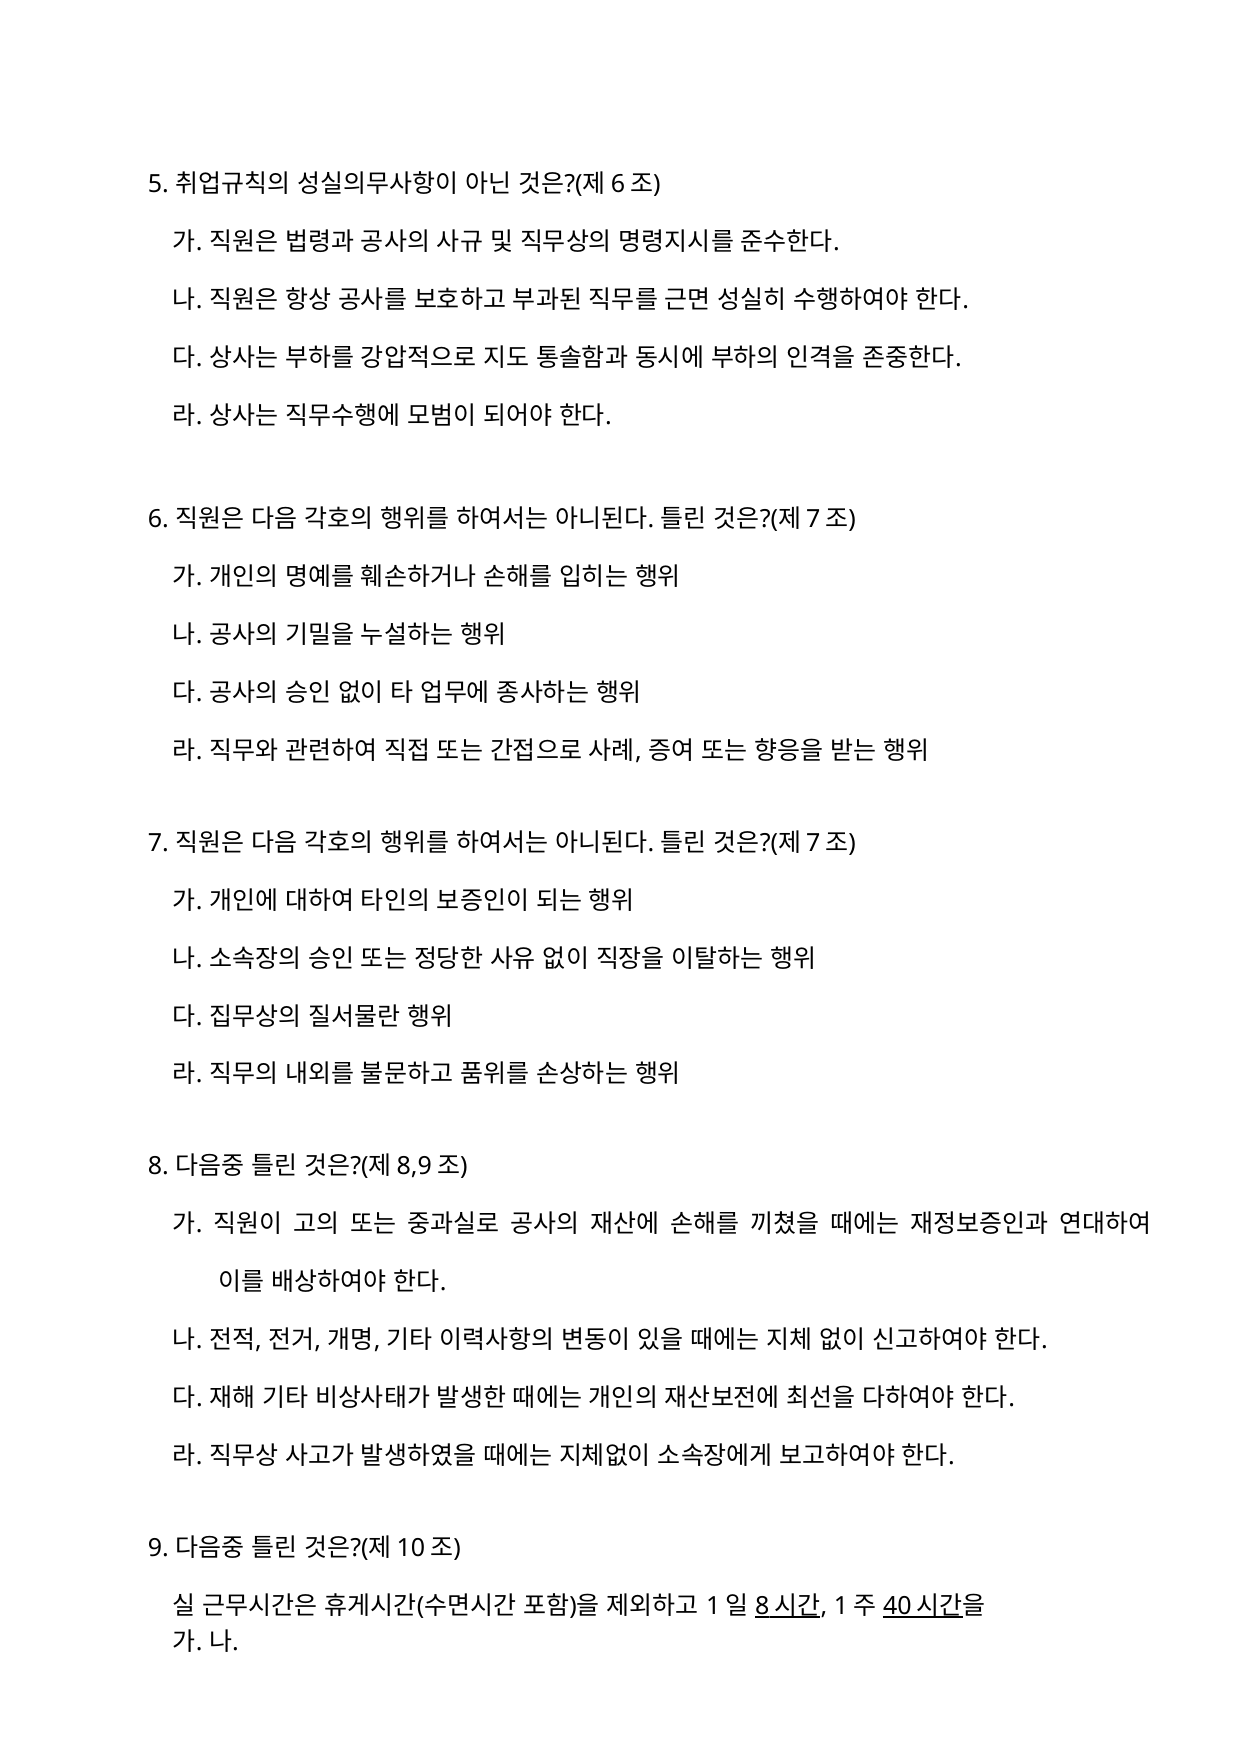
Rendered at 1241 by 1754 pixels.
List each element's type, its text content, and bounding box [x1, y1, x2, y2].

text 가. 직원은 법령과 공사의 사규 및 직무상의 명령지시를 준수한다. [173, 221, 1152, 258]
text 다. 상사는 부하를 강압적으로 지도 통솔함과 동시에 부하의 인격을 존중한다. [173, 337, 1152, 373]
text 6. 직원은 다음 각호의 행위를 하여서는 아니된다. 틀린 것은?(제7조) [148, 498, 1152, 535]
text 나. 전적, 전거, 개명, 기타 이력사항의 변동이 있을 때에는 지체 없이 신고하여야 한다. [173, 1319, 1152, 1356]
text 다. 재해 기타 비상사태가 발생한 때에는 개인의 재산보전에 최선을 다하여야 한다. [173, 1377, 1152, 1414]
text 라. 직무상 사고가 발생하였을 때에는 지체없이 소속장에게 보고하여야 한다. [173, 1435, 1152, 1472]
text 8. 다음중 틀린 것은?(제8,9조) [148, 1146, 1152, 1182]
text 가. 직원이 고의 또는 중과실로 공사의 재산에 손해를 끼쳤을 때에는 재정보증인과 연대하여 이를 배상하여야 한다. [173, 1204, 1152, 1298]
text 라. 직무의 내외를 불문하고 품위를 손상하는 행위 [173, 1054, 1152, 1090]
text 라. 직무와 관련하여 직접 또는 간접으로 사례, 증여 또는 향응을 받는 행위 [173, 730, 1152, 766]
text 7. 직원은 다음 각호의 행위를 하여서는 아니된다. 틀린 것은?(제7조) [148, 822, 1152, 858]
text 실 근무시간은 휴게시간(수면시간 포함)을 제외하고 1일 8시간, 1주 40시간을 [173, 1585, 1152, 1622]
text 나. 공사의 기밀을 누설하는 행위 [173, 614, 1152, 651]
text 다. 공사의 승인 없이 타 업무에 종사하는 행위 [173, 672, 1152, 708]
text 다. 집무상의 질서물란 행위 [173, 996, 1152, 1032]
text 가. 개인의 명예를 훼손하거나 손해를 입히는 행위 [173, 556, 1152, 593]
text 5. 취업규칙의 성실의무사항이 아닌 것은?(제6조) [148, 163, 1152, 200]
text 라. 상사는 직무수행에 모범이 되어야 한다. [173, 395, 1152, 431]
text 가. 개인에 대하여 타인의 보증인이 되는 행위 [173, 880, 1152, 916]
text 가. 나. [173, 1622, 1152, 1658]
text 9. 다음중 틀린 것은?(제10조) [148, 1527, 1152, 1564]
text 나. 소속장의 승인 또는 정당한 사유 없이 직장을 이탈하는 행위 [173, 938, 1152, 974]
text 나. 직원은 항상 공사를 보호하고 부과된 직무를 근면 성실히 수행하여야 한다. [173, 279, 1152, 316]
